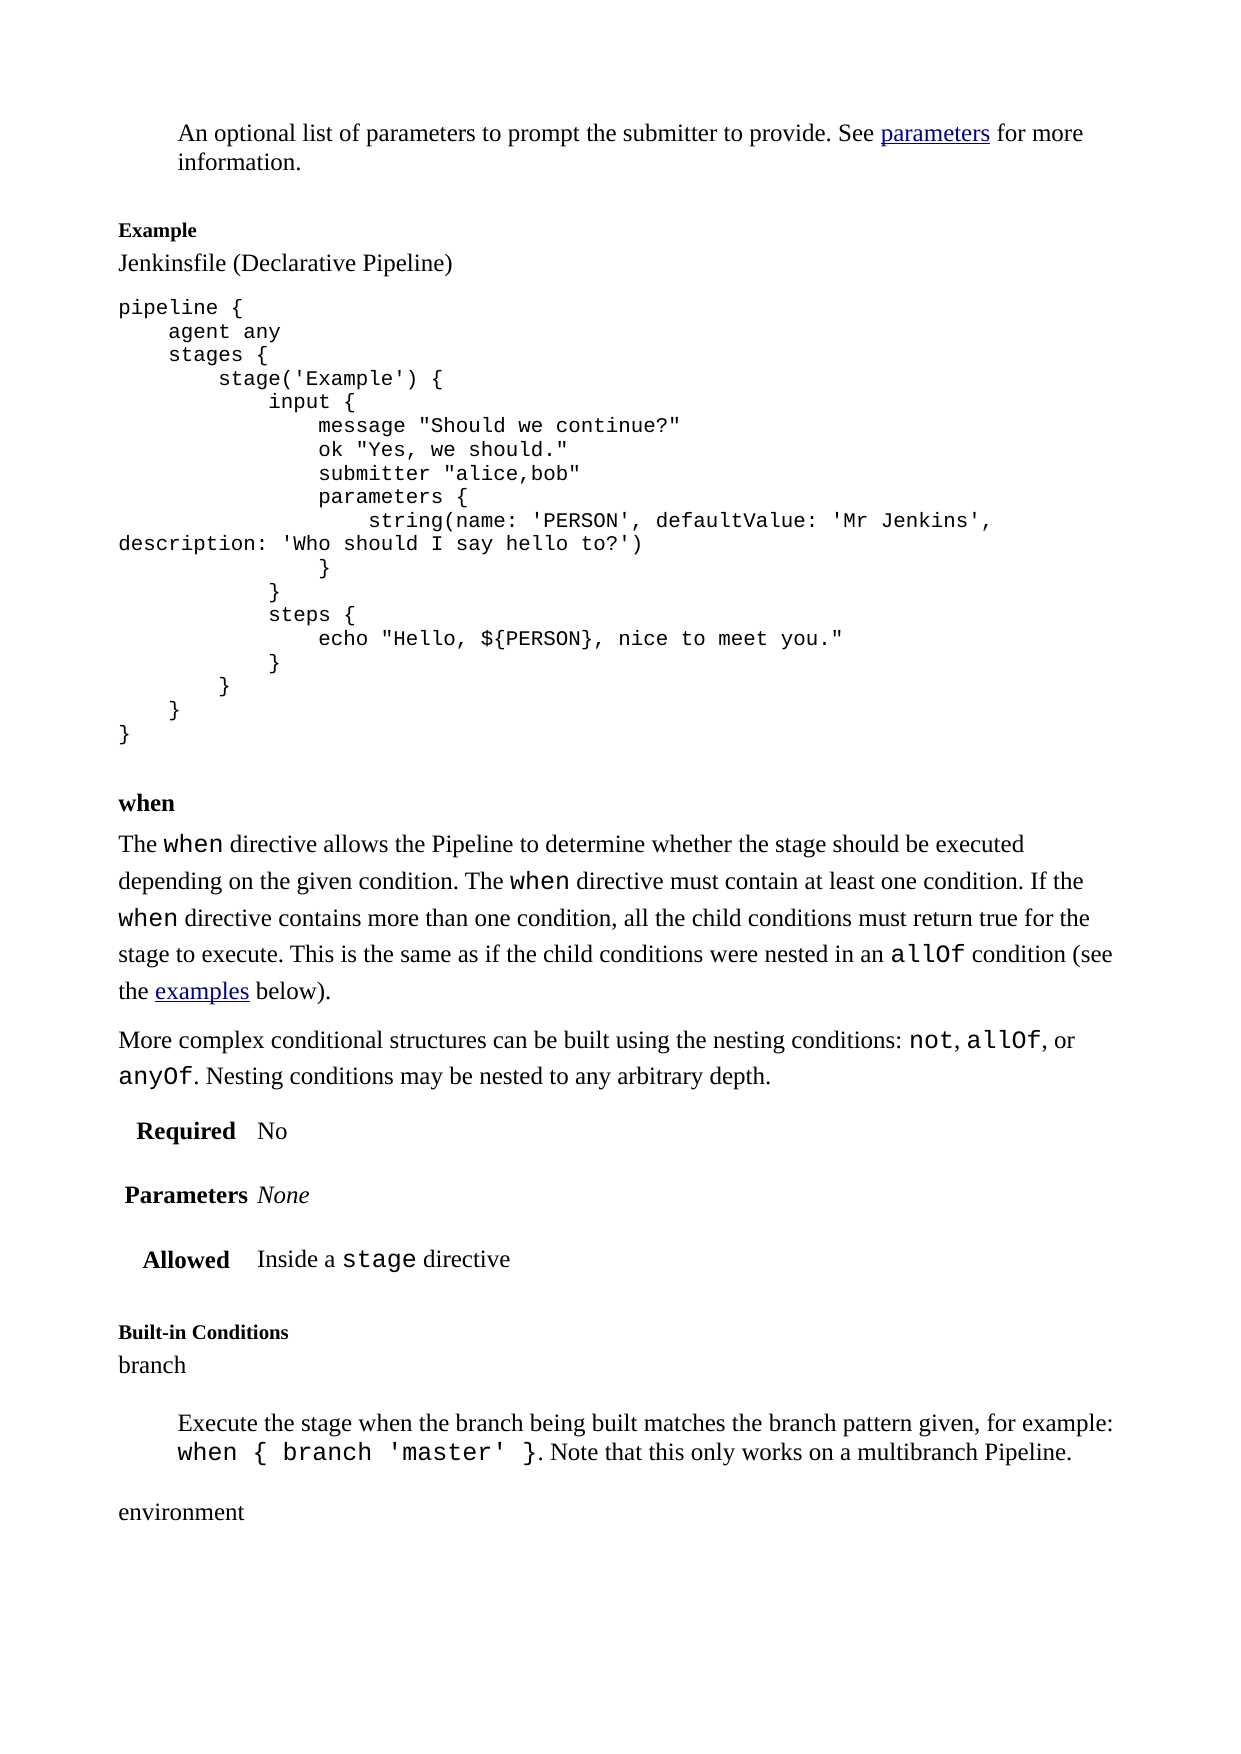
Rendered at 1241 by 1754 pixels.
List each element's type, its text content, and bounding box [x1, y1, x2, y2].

table_header Required [118, 1113, 254, 1177]
text More complex conditional structures can be built using the nesting conditions: not, allOf, or anyOf. Nesting conditions may be nested to any arbitrary depth. [118, 1025, 1122, 1092]
text message "Should we continue?" [118, 415, 1122, 439]
table_cell Inside a stage directive [254, 1241, 523, 1307]
text } [118, 699, 1122, 723]
text string(name: 'PERSON', defaultValue: 'Mr Jenkins', description: 'Who should I say hello to?') [118, 510, 1122, 557]
table_cell None [254, 1177, 523, 1241]
text steps { [118, 604, 1122, 628]
text } [118, 723, 1122, 746]
text pipeline { [118, 297, 1122, 321]
table_cell Parameters [118, 1177, 254, 1241]
text The when directive allows the Pipeline to determine whether the stage should be executed depending on the given condition. The when directive must contain at least one condition. If the when directive contains more than one condition, all the child conditions must return true for the stage to execute. This is the same as if the child conditions were nested in an allOf condition (see the examples below). [118, 829, 1122, 1004]
text submitter "alice,bob" [118, 462, 1122, 486]
text agent any [118, 321, 1122, 344]
text Jenkinsfile (Declarative Pipeline) [118, 248, 1122, 277]
subtitle environment [118, 1497, 1122, 1526]
text } [118, 557, 1122, 581]
text ok "Yes, we should." [118, 439, 1122, 462]
list An optional list of parameters to prompt the submitter to provide. See parameters for more information. [177, 118, 1122, 176]
subtitle Example [118, 218, 1122, 242]
text } [118, 675, 1122, 699]
text stages { [118, 344, 1122, 368]
text input { [118, 392, 1122, 415]
text } [118, 652, 1122, 675]
text parameters { [118, 486, 1122, 510]
subtitle when [118, 788, 1122, 817]
text } [118, 581, 1122, 604]
list Execute the stage when the branch being built matches the branch pattern given, for example: when { branch 'master' }. Note that this only works on a multibranch Pipeline. [177, 1408, 1122, 1468]
text stage('Example') { [118, 368, 1122, 392]
text echo "Hello, ${PERSON}, nice to meet you." [118, 628, 1122, 652]
table_header No [254, 1113, 523, 1177]
table_cell Allowed [118, 1241, 254, 1307]
subtitle branch [118, 1350, 1122, 1379]
subtitle Built-in Conditions [118, 1320, 1122, 1344]
